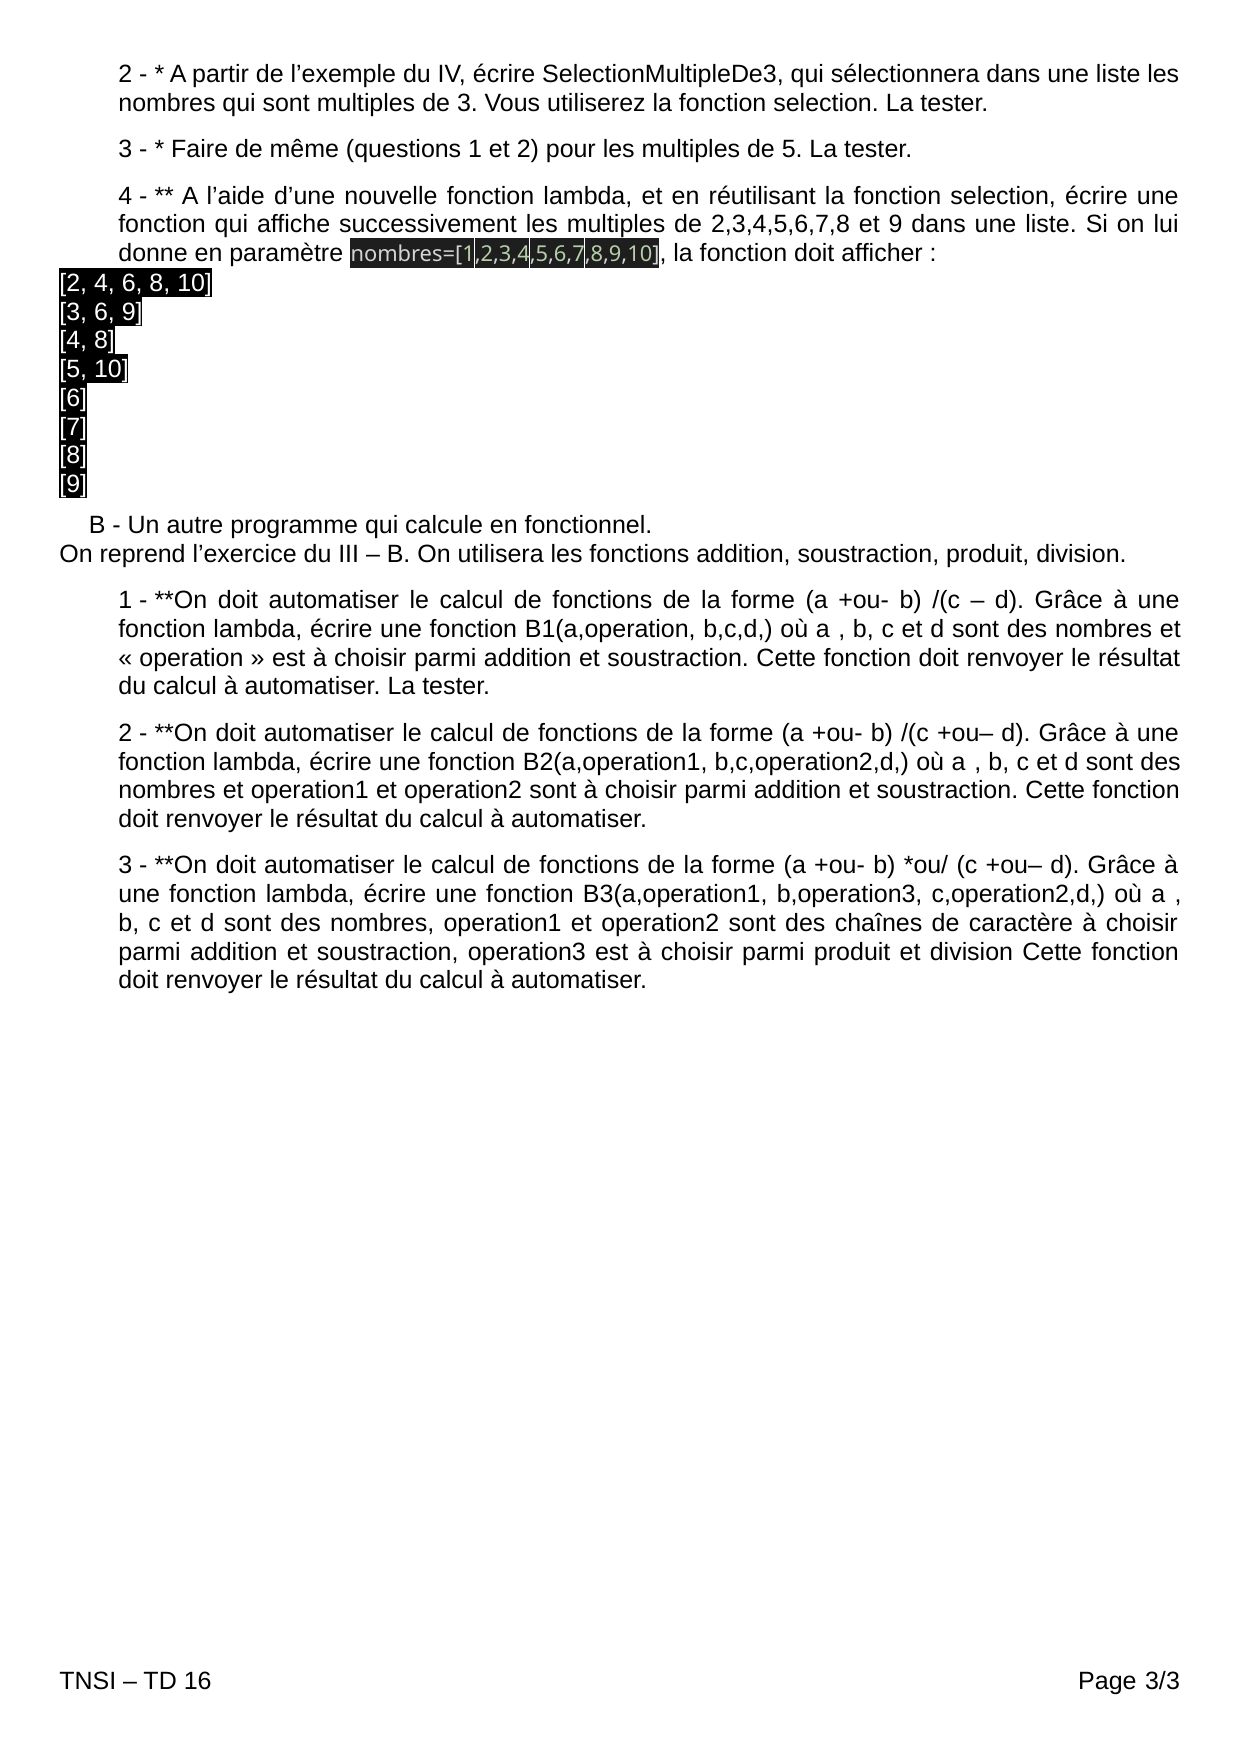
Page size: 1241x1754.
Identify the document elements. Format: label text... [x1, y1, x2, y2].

text On reprend l’exercice du III – B. On utilisera les fonctions addition, soustraction, produit, division. [59, 538, 1181, 567]
subtitle * A partir de l’exemple du IV, écrire SelectionMultipleDe3, qui sélectionnera dans une liste les nombres qui sont multiples de 3. Vous utiliserez la fonction selection. La tester. [118, 59, 1181, 117]
subtitle * Faire de même (questions 1 et 2) pour les multiples de 5. La tester. [118, 134, 1181, 163]
subtitle **On doit automatiser le calcul de fonctions de la forme (a +ou- b) /(c +ou– d). Grâce à une fonction lambda, écrire une fonction B2(a,operation1, b,c,operation2,d,) où a , b, c et d sont des nombres et operation1 et operation2 sont à choisir parmi addition et soustraction. Cette fonction doit renvoyer le résultat du calcul à automatiser. [118, 718, 1181, 833]
text [8] [59, 441, 1181, 469]
text [3, 6, 9] [59, 297, 1181, 326]
text [5, 10] [59, 354, 1181, 383]
text [4, 8] [59, 326, 1181, 354]
text [9] [59, 469, 1181, 498]
text [6] [59, 383, 1181, 412]
text [2, 4, 6, 8, 10] [59, 268, 1181, 297]
subtitle Un autre programme qui calcule en fonctionnel. [88, 510, 1181, 538]
subtitle ** A l’aide d’une nouvelle fonction lambda, et en réutilisant la fonction selection, écrire une fonction qui affiche successivement les multiples de 2,3,4,5,6,7,8 et 9 dans une liste. Si on lui donne en paramètre nombres=[1,2,3,4,5,6,7,8,9,10], la fonction doit afficher : [118, 181, 1181, 268]
text [7] [59, 412, 1181, 441]
subtitle **On doit automatiser le calcul de fonctions de la forme (a +ou- b) /(c – d). Grâce à une fonction lambda, écrire une fonction B1(a,operation, b,c,d,) où a , b, c et d sont des nombres et « operation » est à choisir parmi addition et soustraction. Cette fonction doit renvoyer le résultat du calcul à automatiser. La tester. [118, 585, 1181, 700]
subtitle **On doit automatiser le calcul de fonctions de la forme (a +ou- b) *ou/ (c +ou– d). Grâce à une fonction lambda, écrire une fonction B3(a,operation1, b,operation3, c,operation2,d,) où a , b, c et d sont des nombres, operation1 et operation2 sont des chaînes de caractère à choisir parmi addition et soustraction, operation3 est à choisir parmi produit et division Cette fonction doit renvoyer le résultat du calcul à automatiser. [118, 850, 1181, 994]
